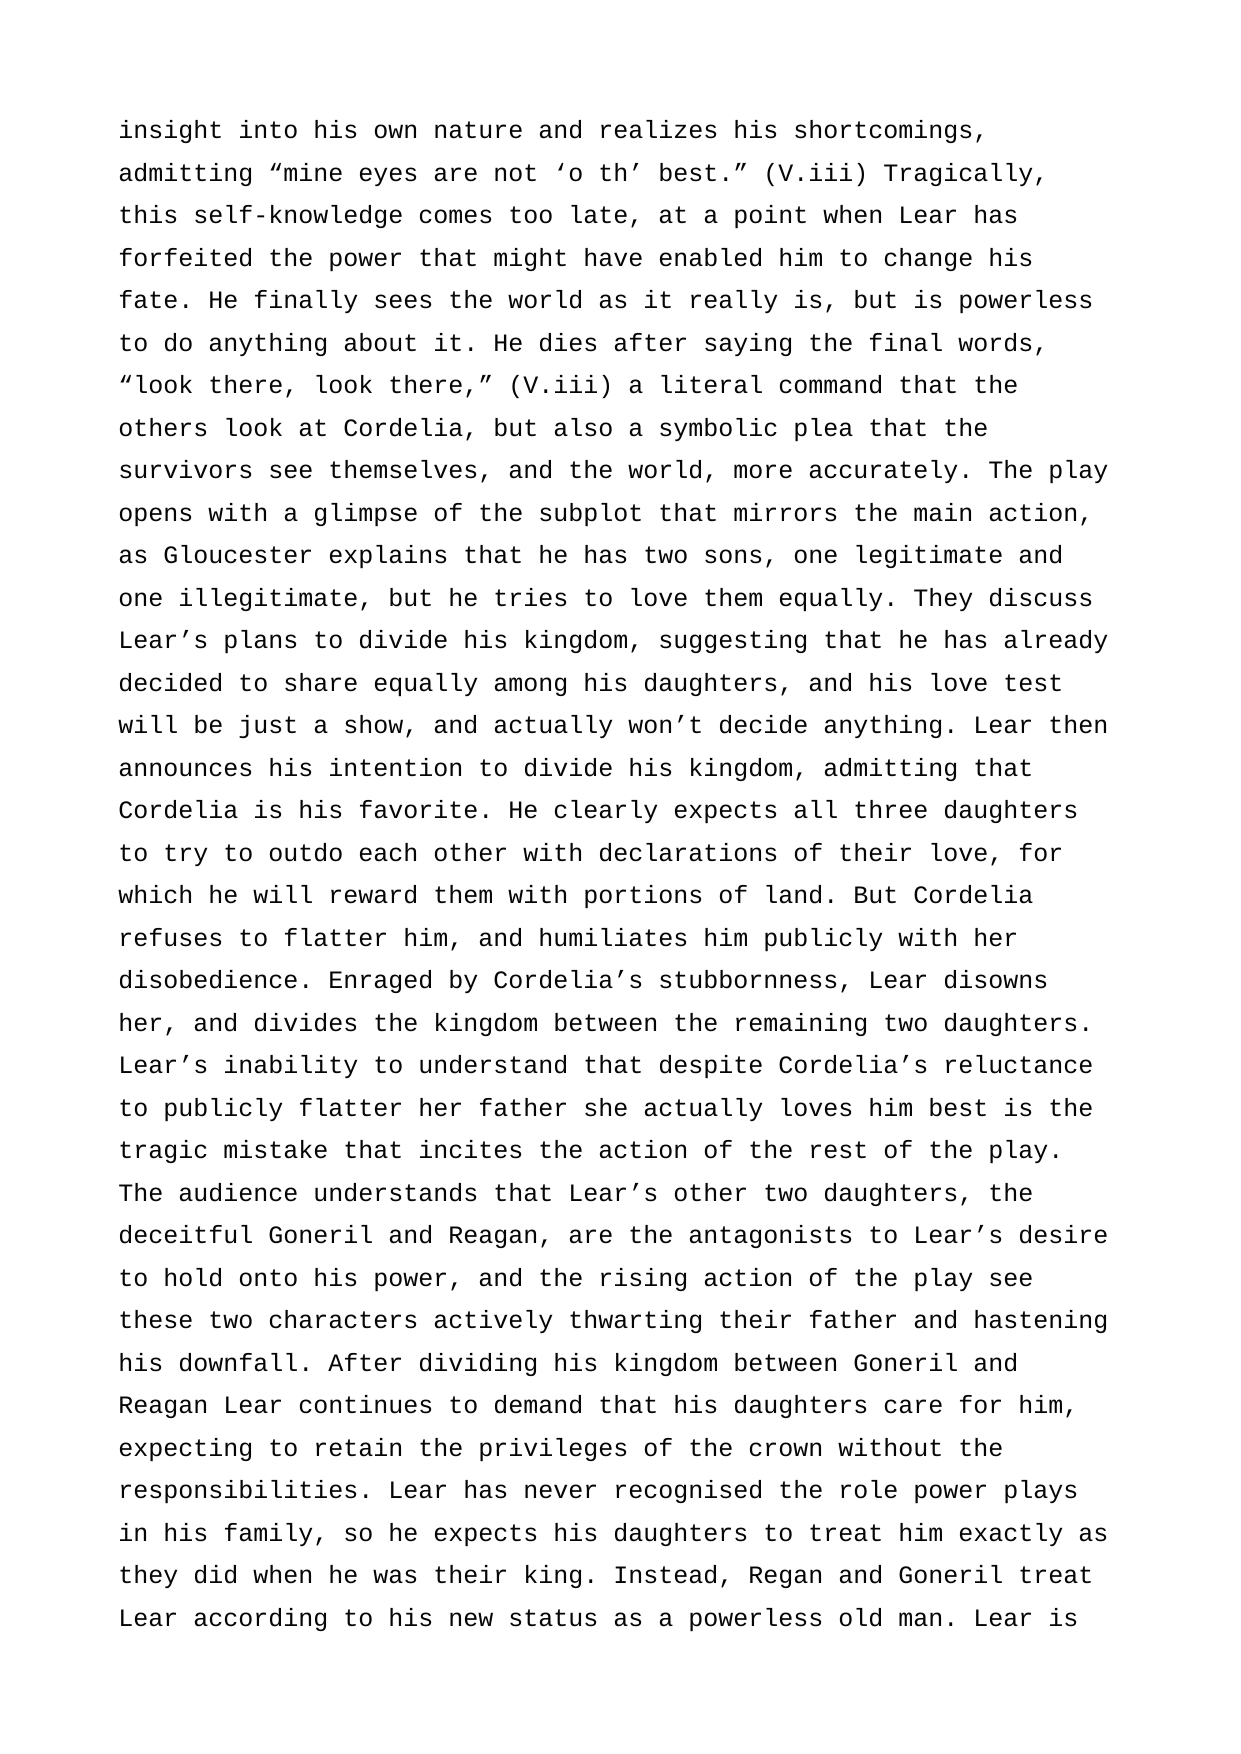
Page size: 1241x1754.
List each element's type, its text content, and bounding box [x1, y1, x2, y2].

text insight into his own nature and realizes his shortcomings, admitting “mine eyes are not ‘o th’ best.” (V.iii) Tragically, this self-knowledge comes too late, at a point when Lear has forfeited the power that might have enabled him to change his fate. He finally sees the world as it really is, but is powerless to do anything about it. He dies after saying the final words, “look there, look there,” (V.iii) a literal command that the others look at Cordelia, but also a symbolic plea that the survivors see themselves, and the world, more accurately. The play opens with a glimpse of the subplot that mirrors the main action, as Gloucester explains that he has two sons, one legitimate and one illegitimate, but he tries to love them equally. They discuss Lear’s plans to divide his kingdom, suggesting that he has already decided to share equally among his daughters, and his love test will be just a show, and actually won’t decide anything. Lear then announces his intention to divide his kingdom, admitting that Cordelia is his favorite. He clearly expects all three daughters to try to outdo each other with declarations of their love, for which he will reward them with portions of land. But Cordelia refuses to flatter him, and humiliates him publicly with her disobedience. Enraged by Cordelia’s stubbornness, Lear disowns her, and divides the kingdom between the remaining two daughters. Lear’s inability to understand that despite Cordelia’s reluctance to publicly flatter her father she actually loves him best is the tragic mistake that incites the action of the rest of the play. The audience understands that Lear’s other two daughters, the deceitful Goneril and Reagan, are the antagonists to Lear’s desire to hold onto his power, and the rising action of the play see these two characters actively thwarting their father and hastening his downfall. After dividing his kingdom between Goneril and Reagan Lear continues to demand that his daughters care for him, expecting to retain the privileges of the crown without the responsibilities. Lear has never recognised the role power plays in his family, so he expects his daughters to treat him exactly as they did when he was their king. Instead, Regan and Goneril treat Lear according to his new status as a powerless old man. Lear is [118, 118, 1122, 1634]
